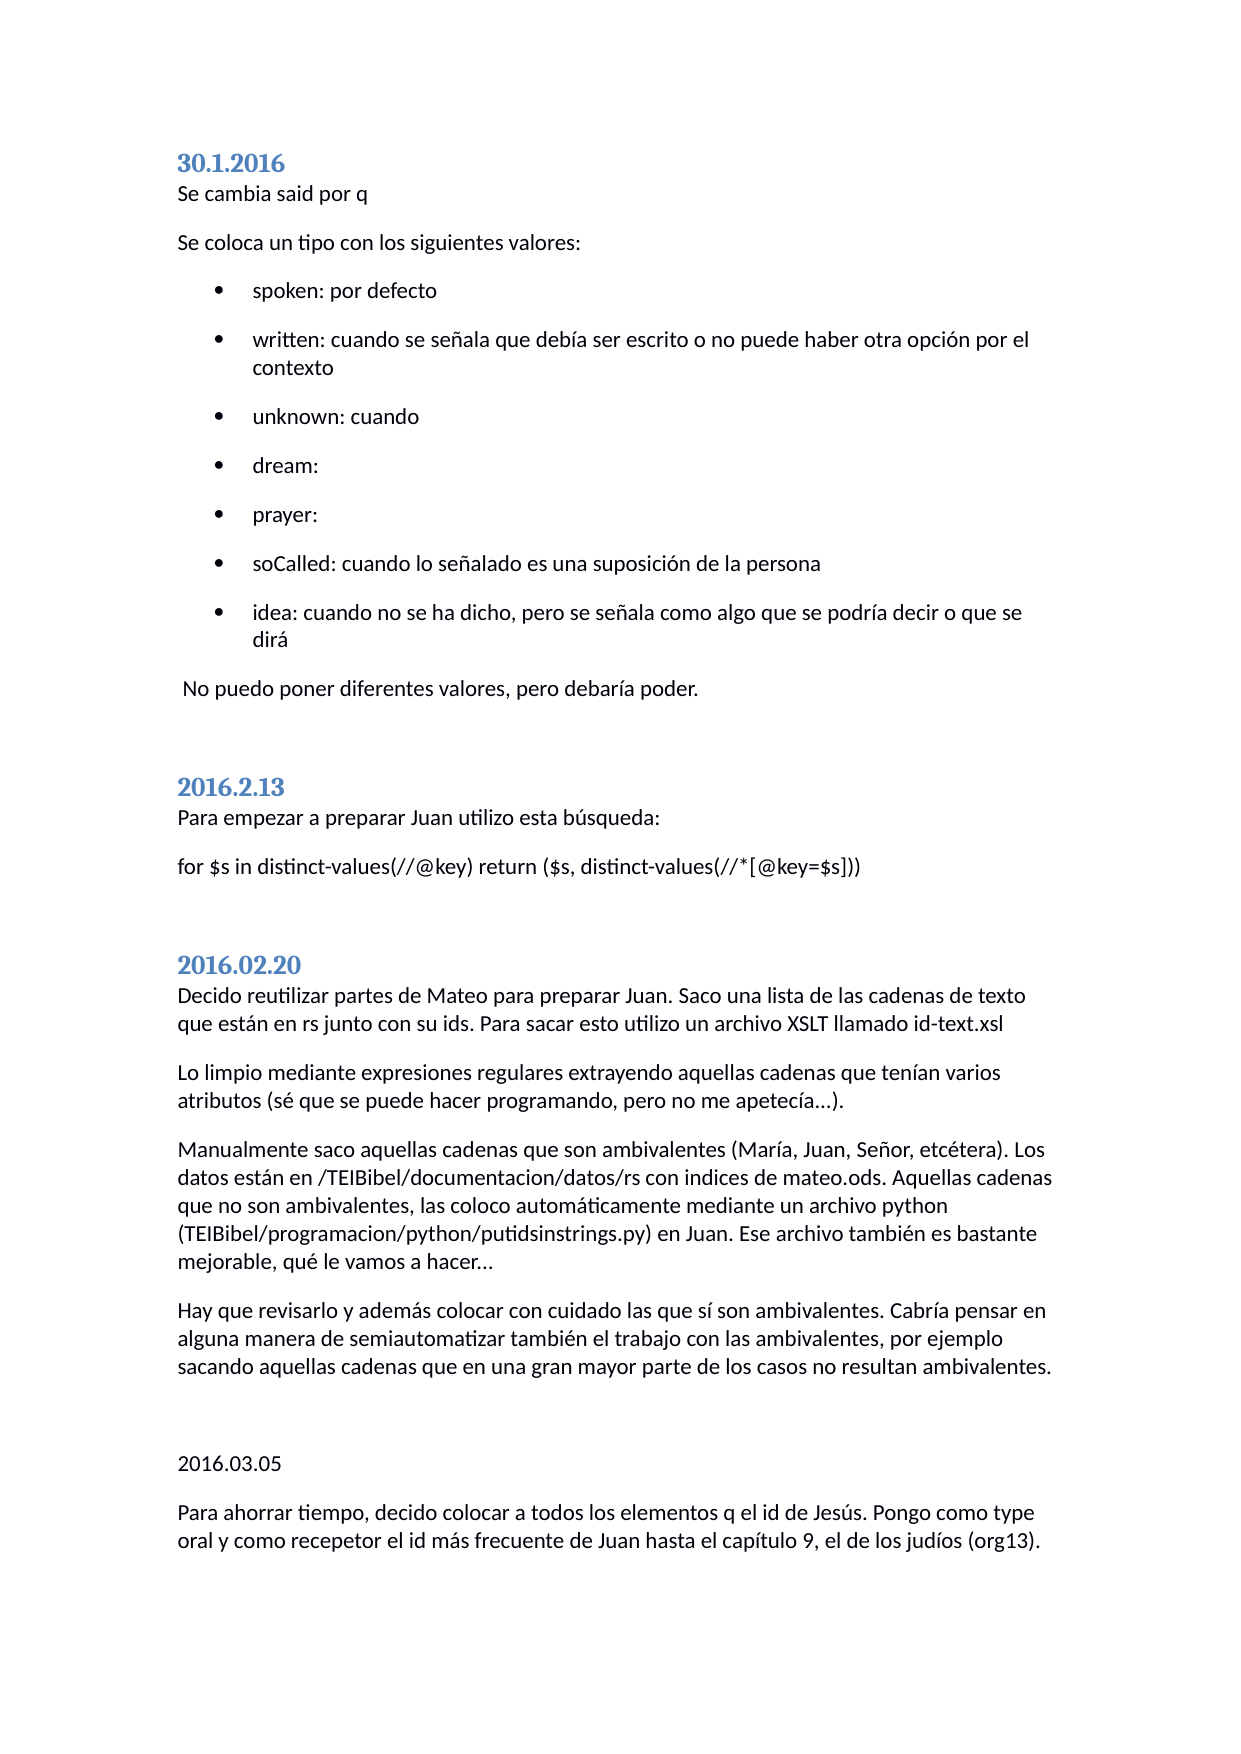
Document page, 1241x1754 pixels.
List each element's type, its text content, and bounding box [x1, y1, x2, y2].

text Para empezar a preparar Juan utilizo esta búsqueda: [177, 803, 1063, 831]
list unknown: cuando [215, 402, 1063, 430]
list prayer: [215, 500, 1063, 528]
list idea: cuando no se ha dicho, pero se señala como algo que se podría decir o que se dirá [215, 598, 1063, 654]
subtitle 30.1.2016 [177, 148, 1063, 179]
text Se coloca un tipo con los siguientes valores: [177, 228, 1063, 256]
text Lo limpio mediante expresiones regulares extrayendo aquellas cadenas que tenían varios atributos (sé que se puede hacer programando, pero no me apetecía...). [177, 1058, 1063, 1114]
subtitle 2016.02.20 [177, 950, 1063, 981]
list spoken: por defecto [215, 276, 1063, 304]
text Se cambia said por q [177, 179, 1063, 207]
text Decido reutilizar partes de Mateo para preparar Juan. Saco una lista de las cadenas de texto que están en rs junto con su ids. Para sacar esto utilizo un archivo XSLT llamado id-text.xsl [177, 981, 1063, 1037]
list soCalled: cuando lo señalado es una suposición de la persona [215, 549, 1063, 577]
text Para ahorrar tiempo, decido colocar a todos los elementos q el id de Jesús. Pongo como type oral y como recepetor el id más frecuente de Juan hasta el capítulo 9, el de los judíos (org13). [177, 1498, 1063, 1554]
subtitle 2016.2.13 [177, 772, 1063, 803]
text Hay que revisarlo y además colocar con cuidado las que sí son ambivalentes. Cabría pensar en alguna manera de semiautomatizar también el trabajo con las ambivalentes, por ejemplo sacando aquellas cadenas que en una gran mayor parte de los casos no resultan ambivalentes. [177, 1296, 1063, 1380]
text Manualmente saco aquellas cadenas que son ambivalentes (María, Juan, Señor, etcétera). Los datos están en /TEIBibel/documentacion/datos/rs con indices de mateo.ods. Aquellas cadenas que no son ambivalentes, las coloco automáticamente mediante un archivo python (TEIBibel/programacion/python/putidsinstrings.py) en Juan. Ese archivo también es bastante mejorable, qué le vamos a hacer... [177, 1135, 1063, 1275]
list dream: [215, 451, 1063, 479]
text for $s in distinct-values(//@key) return ($s, distinct-values(//*[@key=$s])) [177, 852, 1063, 880]
list written: cuando se señala que debía ser escrito o no puede haber otra opción por el contexto [215, 325, 1063, 381]
text 2016.03.05 [177, 1449, 1063, 1477]
text No puedo poner diferentes valores, pero debaría poder. [177, 674, 1063, 702]
